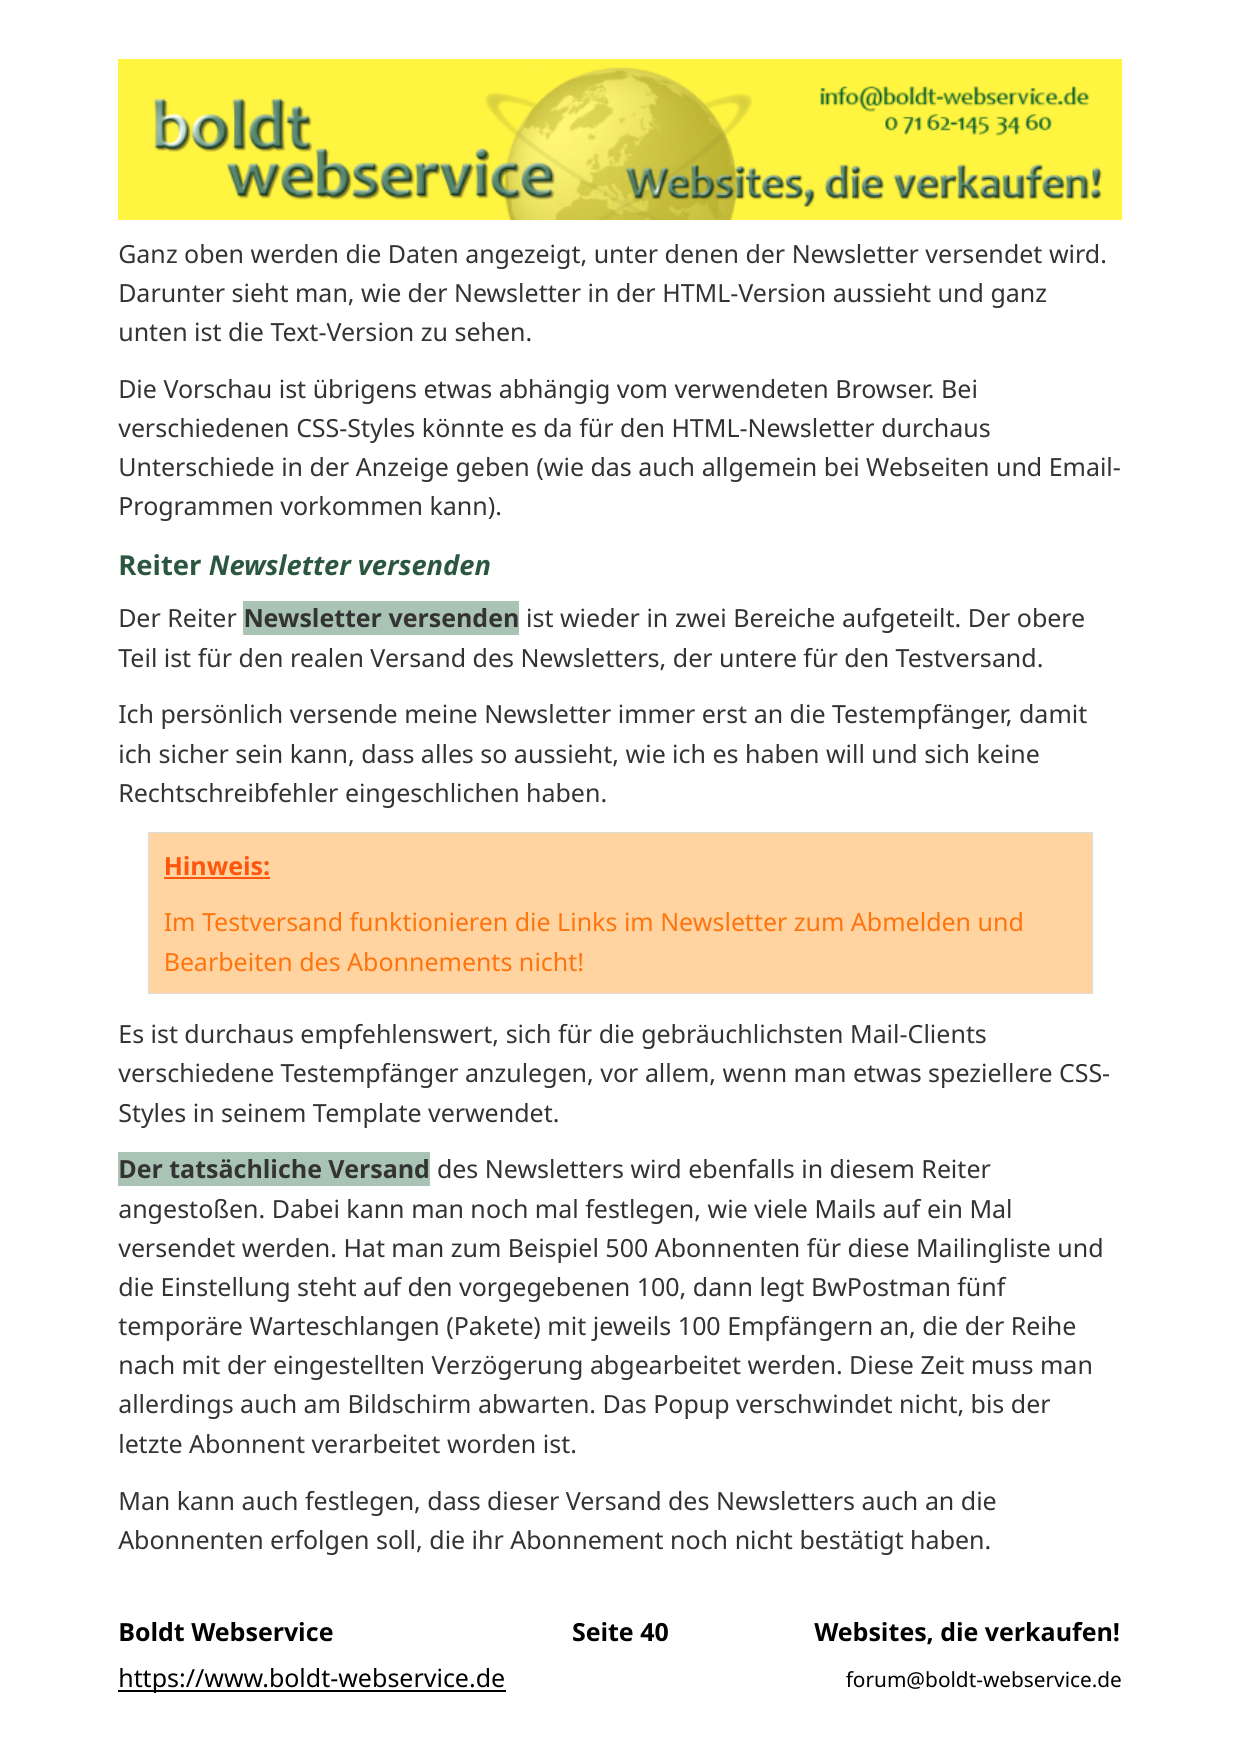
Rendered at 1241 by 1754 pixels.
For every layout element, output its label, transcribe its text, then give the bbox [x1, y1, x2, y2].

text Ganz oben werden die Daten angezeigt, unter denen der Newsletter versendet wird. Darunter sieht man, wie der Newsletter in der HTML-Version aussieht und ganz unten ist die Text-Version zu sehen. [118, 236, 1122, 349]
text Der Reiter Newsletter versenden ist wieder in zwei Bereiche aufgeteilt. Der obere Teil ist für den realen Versand des Newsletters, der untere für den Testversand. [118, 601, 1122, 674]
text Man kann auch festlegen, dass dieser Versand des Newsletters auch an die Abonnenten erfolgen soll, die ihr Abonnement noch nicht bestätigt haben. [118, 1483, 1122, 1556]
picture [118, 59, 1123, 220]
text Die Vorschau ist übrigens etwas abhängig vom verwendeten Browser. Bei verschiedenen CSS-Styles könnte es da für den HTML-Newsletter durchaus Unterschiede in der Anzeige geben (wie das auch allgemein bei Webseiten und Email-Programmen vorkommen kann). [118, 371, 1122, 523]
text Es ist durchaus empfehlenswert, sich für die gebräuchlichsten Mail-Clients verschiedene Testempfänger anzulegen, vor allem, wenn man etwas speziellere CSS-Styles in seinem Template verwendet. [118, 1017, 1122, 1129]
subtitle Reiter Newsletter versenden [118, 546, 1122, 583]
text Ich persönlich versende meine Newsletter immer erst an die Testempfänger, damit ich sicher sein kann, dass alles so aussieht, wie ich es haben will und sich keine Rechtschreibfehler eingeschlichen haben. [118, 697, 1122, 809]
text Hinweis: [149, 833, 1092, 882]
text Der tatsächliche Versand des Newsletters wird ebenfalls in diesem Reiter angestoßen. Dabei kann man noch mal festlegen, wie viele Mails auf ein Mal versendet werden. Hat man zum Beispiel 500 Abonnenten für diese Mailingliste und die Einstellung steht auf den vorgegebenen 100, dann legt BwPostman fünf temporäre Warteschlangen (Pakete) mit jeweils 100 Empfängern an, die der Reihe nach mit der eingestellten Verzögerung abgearbeitet werden. Diese Zeit muss man allerdings auch am Bildschirm abwarten. Das Popup verschwindet nicht, bis der letzte Abonnent verarbeitet worden ist. [118, 1152, 1122, 1460]
text Im Testversand funktionieren die Links im Newsletter zum Abmelden und Bearbeiten des Abonnements nicht! [149, 889, 1092, 993]
